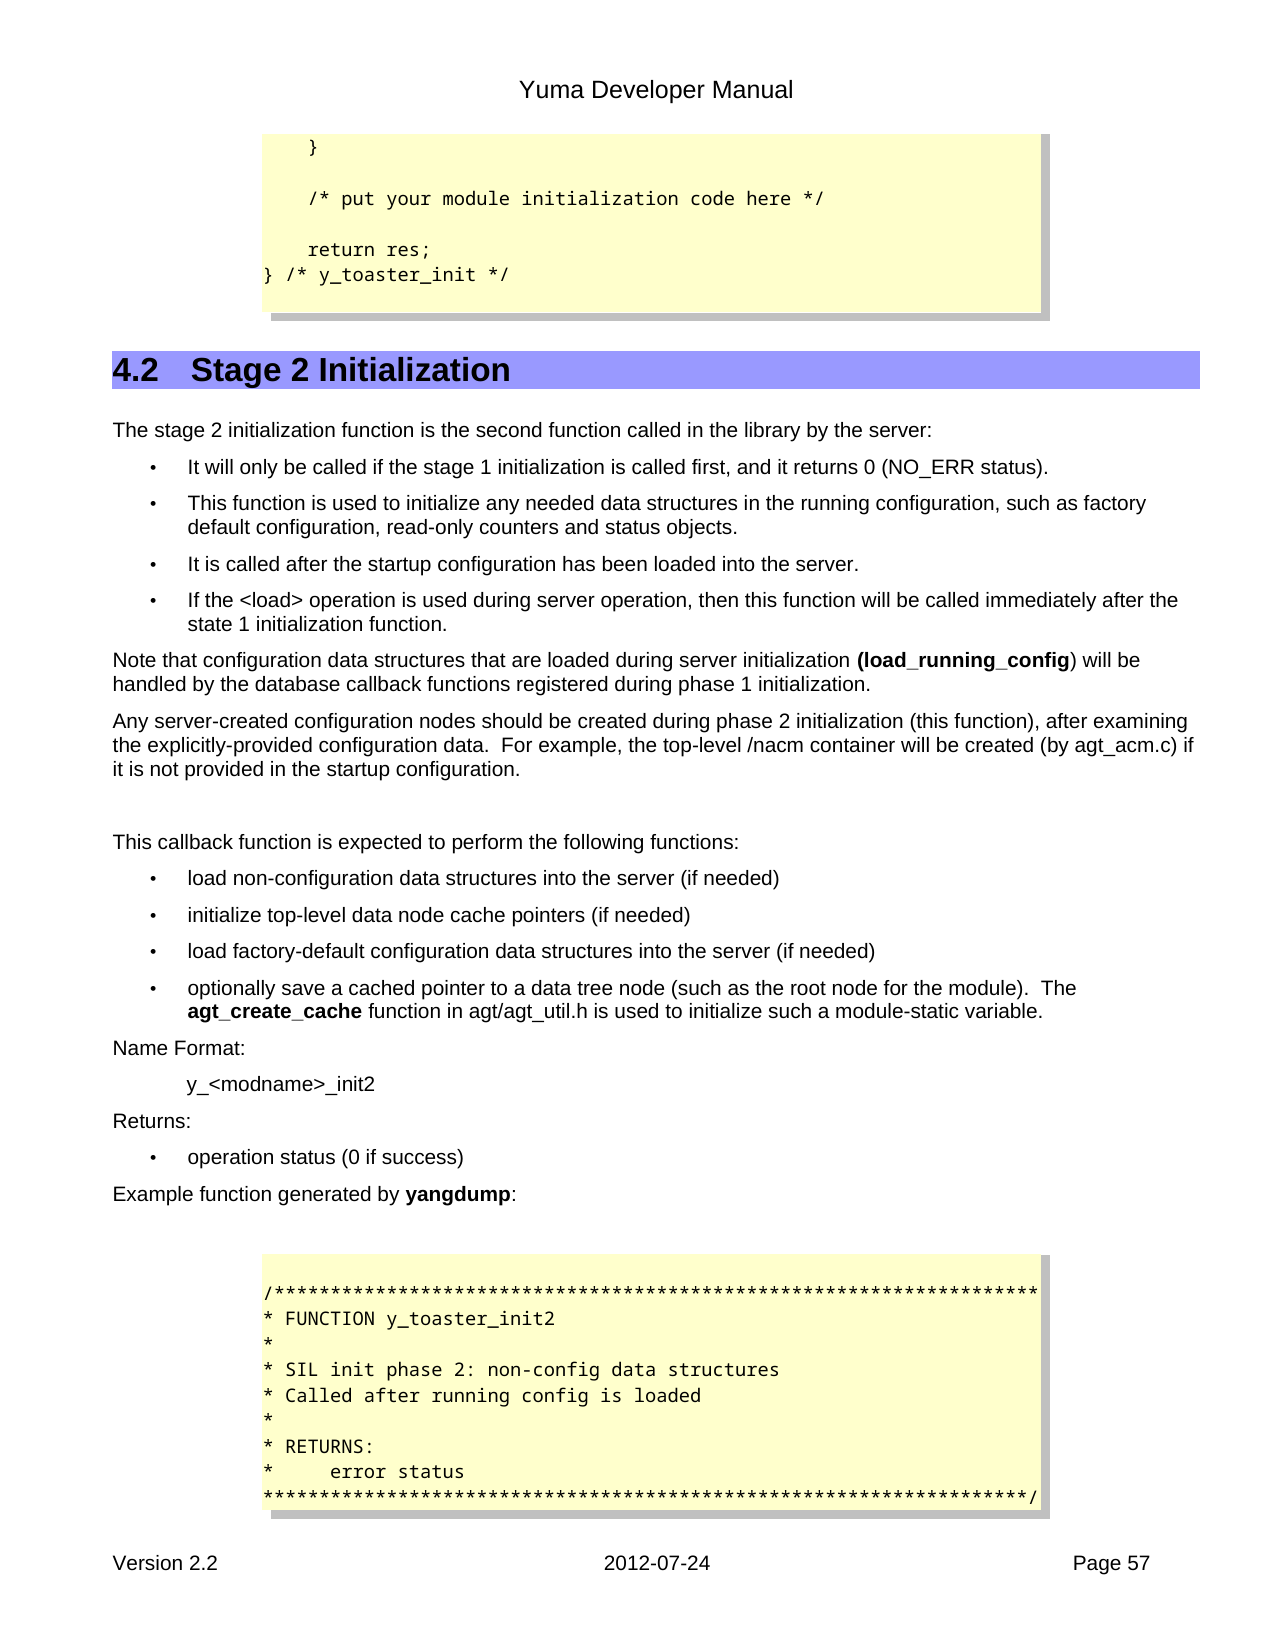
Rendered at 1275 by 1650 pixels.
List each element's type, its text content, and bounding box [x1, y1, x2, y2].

text /* put your module initialization code here */ [262, 185, 1041, 210]
text This callback function is expected to perform the following functions: [112, 829, 1200, 853]
text } [262, 134, 1041, 159]
text y_<modname>_init2 [112, 1072, 1200, 1096]
text * RETURNS: [262, 1433, 1041, 1459]
list load non-configuration data structures into the server (if needed) [150, 866, 1200, 890]
text Example function generated by yangdump: [112, 1182, 1200, 1206]
text Name Format: [112, 1036, 1200, 1060]
list operation status (0 if success) [150, 1145, 1200, 1169]
text } /* y_toaster_init */ [262, 261, 1041, 287]
subtitle Stage 2 Initialization [112, 351, 1200, 389]
text * SIL init phase 2: non-config data structures [262, 1357, 1041, 1382]
text * Called after running config is loaded [262, 1382, 1041, 1408]
list initialize top-level data node cache pointers (if needed) [150, 902, 1200, 926]
list optionally save a cached pointer to a data tree node (such as the root node for the module). The agt_create_cache function in agt/agt_util.h is used to initialize such a module-static variable. [150, 975, 1200, 1023]
list This function is used to initialize any needed data structures in the running configuration, such as factory default configuration, read-only counters and status objects. [150, 491, 1200, 539]
text /******************************************************************** [262, 1280, 1041, 1306]
text Returns: [112, 1109, 1200, 1133]
list load factory-default configuration data structures into the server (if needed) [150, 939, 1200, 963]
list It will only be called if the stage 1 initialization is called first, and it returns 0 (NO_ERR status). [150, 454, 1200, 478]
list If the <load> operation is used during server operation, then this function will be called immediately after the state 1 initialization function. [150, 588, 1200, 636]
text * FUNCTION y_toaster_init2 [262, 1306, 1041, 1331]
text Note that configuration data structures that are loaded during server initialization (load_running_config) will be handled by the database callback functions registered during phase 1 initialization. [112, 648, 1200, 696]
text ********************************************************************/ [262, 1484, 1041, 1510]
list It is called after the startup configuration has been loaded into the server. [150, 551, 1200, 575]
text * [262, 1331, 1041, 1357]
text * error status [262, 1459, 1041, 1484]
text return res; [262, 236, 1041, 261]
text Any server-created configuration nodes should be created during phase 2 initialization (this function), after examining the explicitly-provided configuration data. For example, the top-level /nacm container will be created (by agt_acm.c) if it is not provided in the startup configuration. [112, 709, 1200, 781]
text The stage 2 initialization function is the second function called in the library by the server: [112, 418, 1200, 442]
text * [262, 1408, 1041, 1433]
